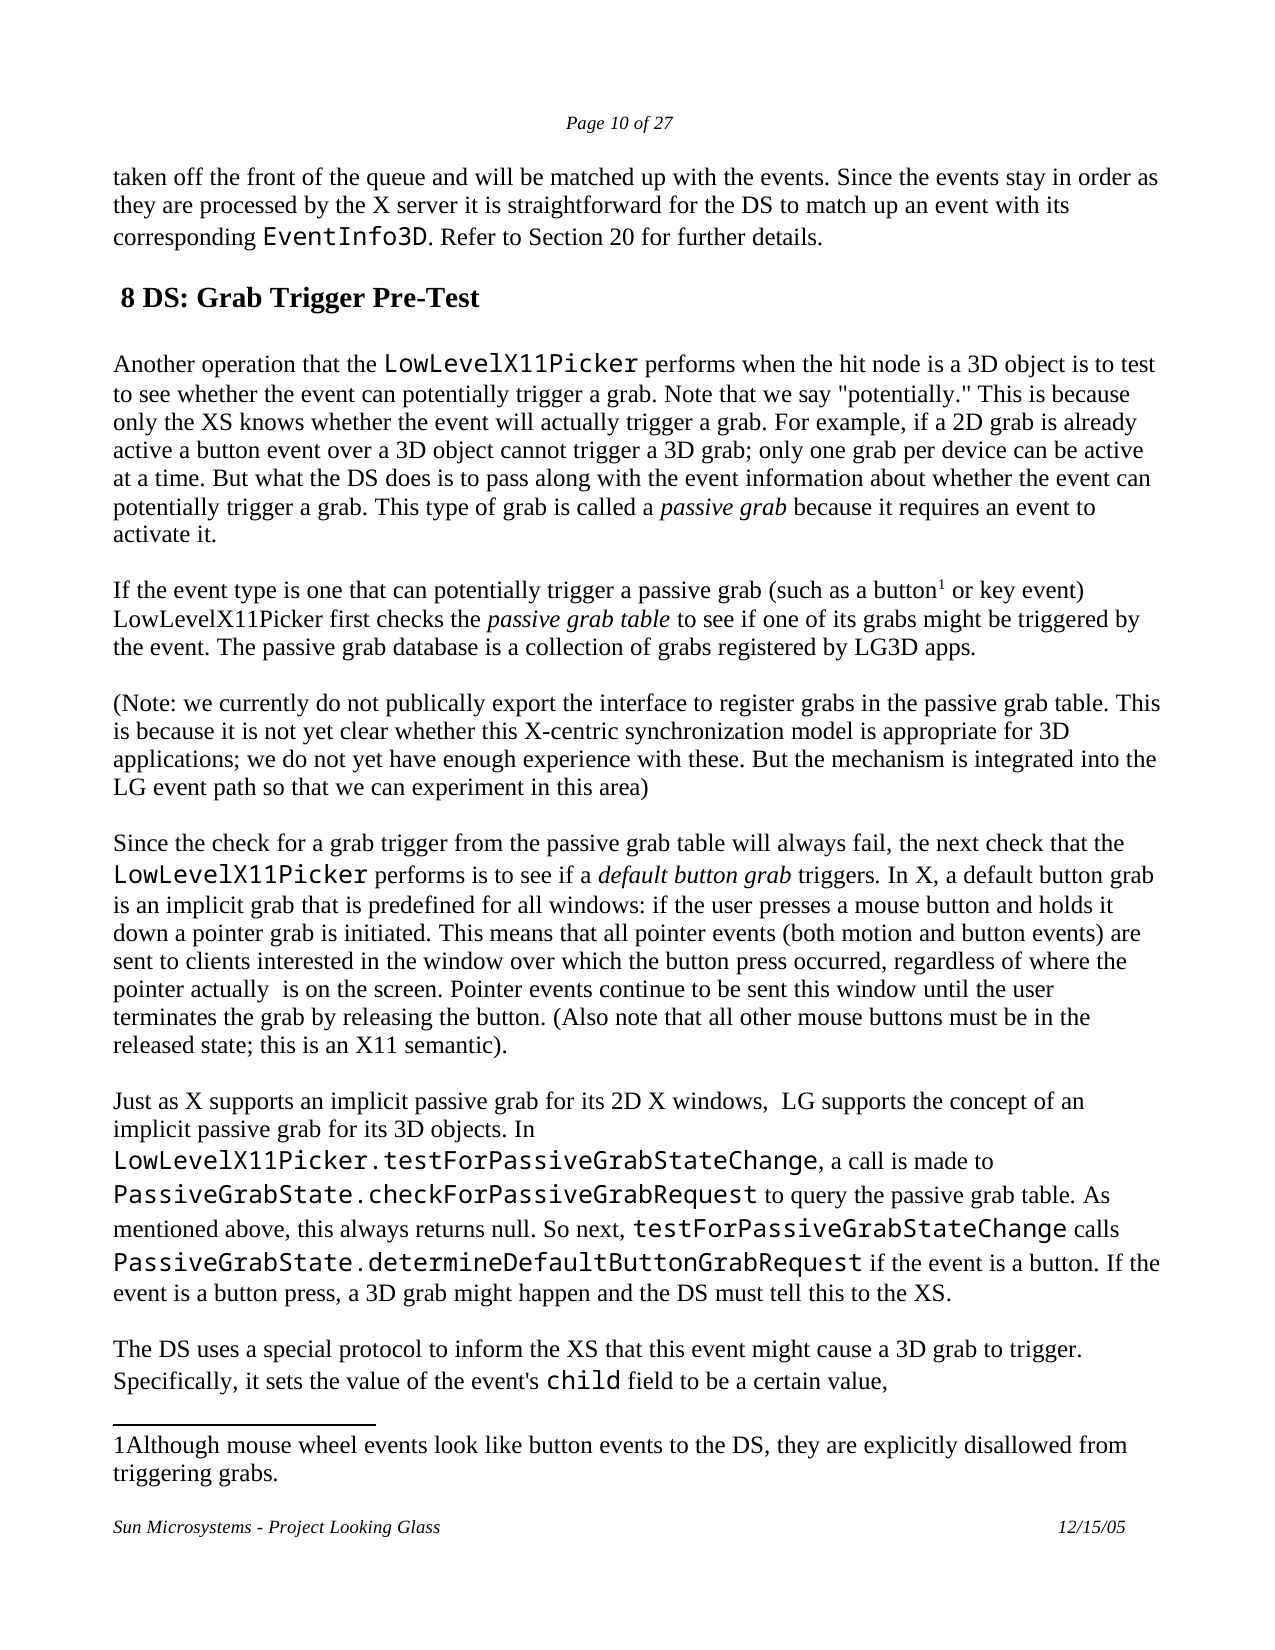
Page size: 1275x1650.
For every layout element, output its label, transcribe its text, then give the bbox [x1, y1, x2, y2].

list DS: Grab Trigger Pre-Test [113, 281, 1162, 314]
text The DS uses a special protocol to inform the XS that this event might cause a 3D grab to trigger. Specifically, it sets the value of the event's child field to be a certain value, [113, 1335, 1162, 1397]
text taken off the front of the queue and will be matched up with the events. Since the events stay in order as they are processed by the X server it is straightforward for the DS to match up an event with its corresponding EventInfo3D. Refer to Section 20 for further details. [113, 163, 1162, 253]
text Although mouse wheel events look like button events to the DS, they are explicitly disallowed from triggering grabs. [113, 1431, 1162, 1487]
text Another operation that the LowLevelX11Picker performs when the hit node is a 3D object is to test to see whether the event can potentially trigger a grab. Note that we say "potentially." This is because only the XS knows whether the event will actually trigger a grab. For example, if a 2D grab is already active a button event over a 3D object cannot trigger a 3D grab; only one grab per device can be active at a time. But what the DS does is to pass along with the event information about whether the event can potentially trigger a grab. This type of grab is called a passive grab because it requires an event to activate it. [113, 346, 1162, 548]
text Just as X supports an implicit passive grab for its 2D X windows, LG supports the concept of an implicit passive grab for its 3D objects. In LowLevelX11Picker.testForPassiveGrabStateChange, a call is made to PassiveGrabState.checkForPassiveGrabRequest to query the passive grab table. As mentioned above, this always returns null. So next, testForPassiveGrabStateChange calls PassiveGrabState.determineDefaultButtonGrabRequest if the event is a button. If the event is a button press, a 3D grab might happen and the DS must tell this to the XS. [113, 1087, 1162, 1307]
text Since the check for a grab trigger from the passive grab table will always fail, the next check that the LowLevelX11Picker performs is to see if a default button grab triggers. In X, a default button grab is an implicit grab that is predefined for all windows: if the user presses a mouse button and holds it down a pointer grab is initiated. This means that all pointer events (both motion and button events) are sent to clients interested in the window over which the button press occurred, regardless of where the pointer actually is on the screen. Pointer events continue to be sent this window until the user terminates the grab by releasing the button. (Also note that all other mouse buttons must be in the released state; this is an X11 semantic). [113, 829, 1162, 1059]
text (Note: we currently do not publically export the interface to register grabs in the passive grab table. This is because it is not yet clear whether this X-centric synchronization model is appropriate for 3D applications; we do not yet have enough experience with these. But the mechanism is integrated into the LG event path so that we can experiment in this area) [113, 688, 1162, 801]
text If the event type is one that can potentially trigger a passive grab (such as a button or key event) LowLevelX11Picker first checks the passive grab table to see if one of its grabs might be triggered by the event. The passive grab database is a collection of grabs registered by LG3D apps. [113, 576, 1162, 661]
